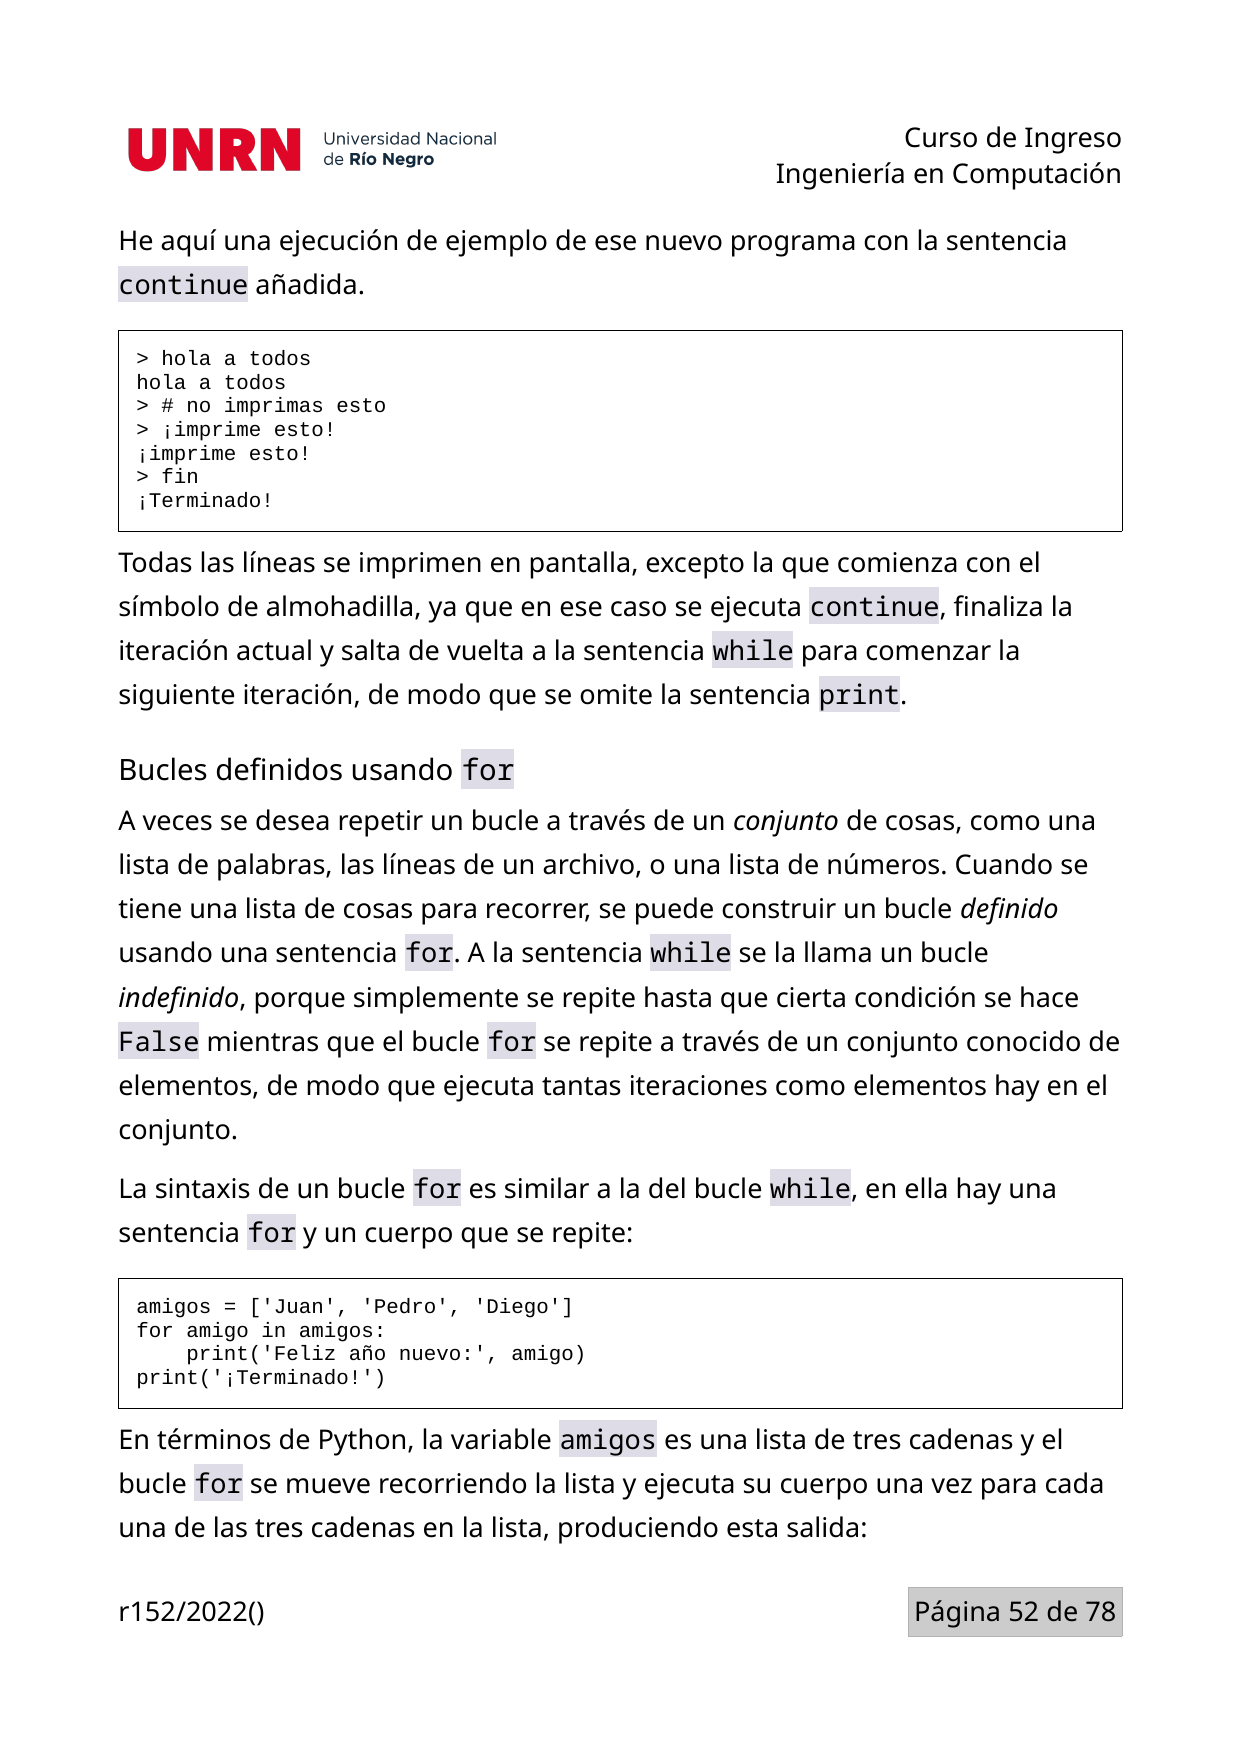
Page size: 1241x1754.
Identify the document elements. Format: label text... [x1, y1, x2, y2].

text for amigo in amigos: [119, 1302, 1122, 1326]
text La sintaxis de un bucle for es similar a la del bucle while, en ella hay una sentencia for y un cuerpo que se repite: [118, 1169, 1122, 1250]
picture [118, 118, 505, 180]
text A veces se desea repetir un bucle a través de un conjunto de cosas, como una lista de palabras, las líneas de un archivo, o una lista de números. Cuando se tiene una lista de cosas para recorrer, se puede construir un bucle definido usando una sentencia for. A la sentencia while se la llama un bucle indefinido, porque simplemente se repite hasta que cierta condición se hace False mientras que el bucle for se repite a través de un conjunto conocido de elementos, de modo que ejecuta tantas iteraciones como elementos hay en el conjunto. [118, 801, 1122, 1147]
text > # no imprimas esto [119, 377, 1122, 401]
text Todas las líneas se imprimen en pantalla, excepto la que comienza con el símbolo de almohadilla, ya que en ese caso se ejecuta continue, finaliza la iteración actual y salta de vuelta a la sentencia while para comenzar la siguiente iteración, de modo que se omite la sentencia print. [118, 543, 1122, 712]
text amigos = ['Juan', 'Pedro', 'Diego'] [119, 1279, 1122, 1302]
subtitle Bucles definidos usando for [514, 749, 1122, 789]
text ¡Terminado! [119, 472, 1122, 531]
text > ¡imprime esto! [119, 401, 1122, 425]
text > hola a todos [119, 331, 1122, 354]
text He aquí una ejecución de ejemplo de ese nuevo programa con la sentencia continue añadida. [118, 221, 1122, 302]
text print('Feliz año nuevo:', amigo) [119, 1326, 1122, 1349]
text ¡imprime esto! [119, 425, 1122, 448]
text > fin [119, 448, 1122, 472]
text hola a todos [119, 354, 1122, 377]
text En términos de Python, la variable amigos es una lista de tres cadenas y el bucle for se mueve recorriendo la lista y ejecuta su cuerpo una vez para cada una de las tres cadenas en la lista, produciendo esta salida: [118, 1420, 1122, 1545]
text print('¡Terminado!') [119, 1349, 1122, 1408]
subtitle Bucles definidos usando for [118, 749, 461, 789]
